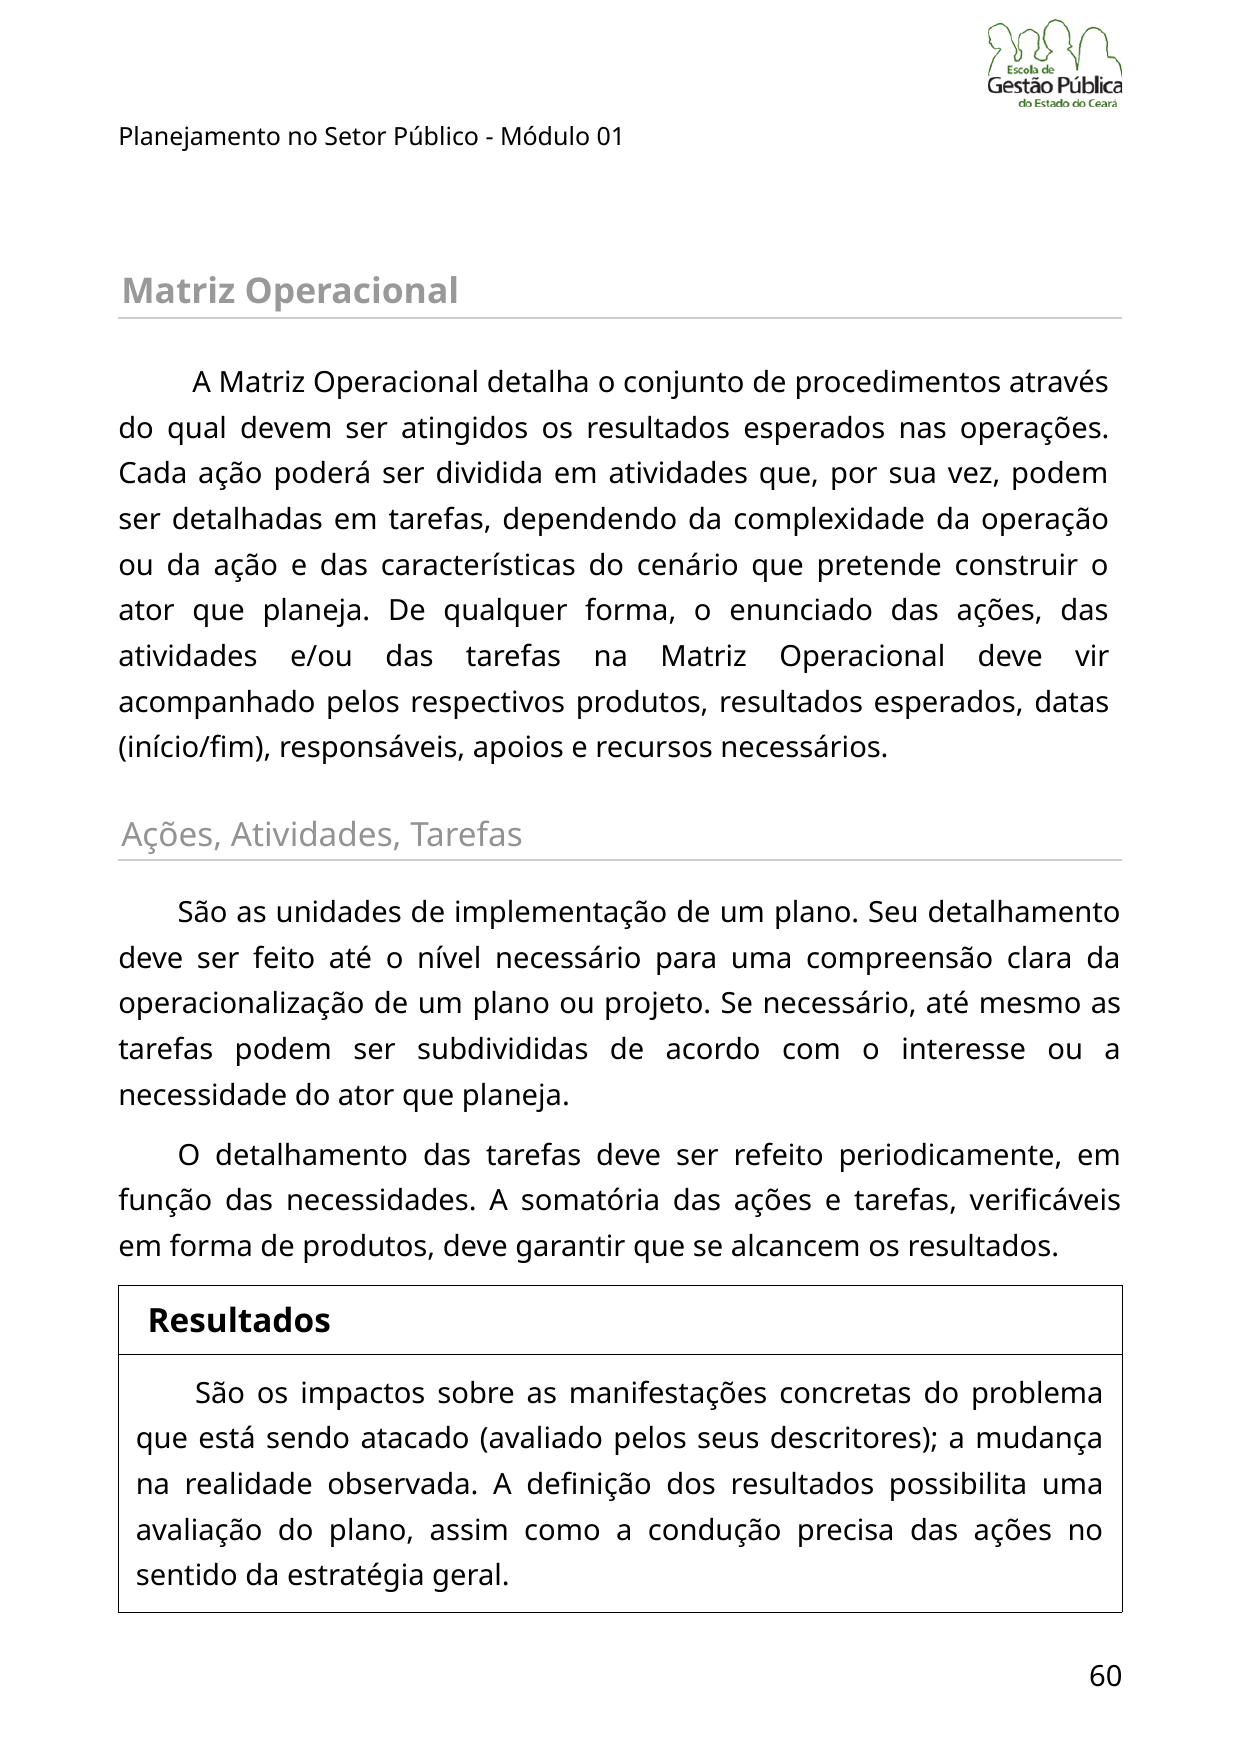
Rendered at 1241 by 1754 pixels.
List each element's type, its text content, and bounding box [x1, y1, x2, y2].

table_cell São os impactos sobre as manifestações concretas do problema que está sendo atacado (avaliado pelos seus descritores); a mudança na realidade observada. A definição dos resultados possibilita uma avaliação do plano, assim como a condução precisa das ações no sentido da estratégia geral. [119, 1355, 1122, 1612]
text São as unidades de implementação de um plano. Seu detalhamento deve ser feito até o nível necessário para uma compreensão clara da operacionalização de um plano ou projeto. Se necessário, até mesmo as tarefas podem ser subdivididas de acordo com o interesse ou a necessidade do ator que planeja. [118, 891, 1122, 1113]
subtitle Matriz Operacional [118, 263, 1122, 317]
subtitle Ações, Atividades, Tarefas [118, 807, 1122, 859]
text A Matriz Operacional detalha o conjunto de procedimentos através do qual devem ser atingidos os resultados esperados nas operações. Cada ação poderá ser dividida em atividades que, por sua vez, podem ser detalhadas em tarefas, dependendo da complexidade da operação ou da ação e das características do cenário que pretende construir o ator que planeja. De qualquer forma, o enunciado das ações, das atividades e/ou das tarefas na Matriz Operacional deve vir acompanhado pelos respectivos produtos, resultados esperados, datas (início/fim), responsáveis, apoios e recursos necessários. [118, 361, 1110, 766]
picture [118, 19, 1123, 107]
table_header Resultados [119, 1286, 1122, 1354]
text O detalhamento das tarefas deve ser refeito periodicamente, em função das necessidades. A somatória das ações e tarefas, verificáveis em forma de produtos, deve garantir que se alcancem os resultados. [118, 1134, 1122, 1265]
